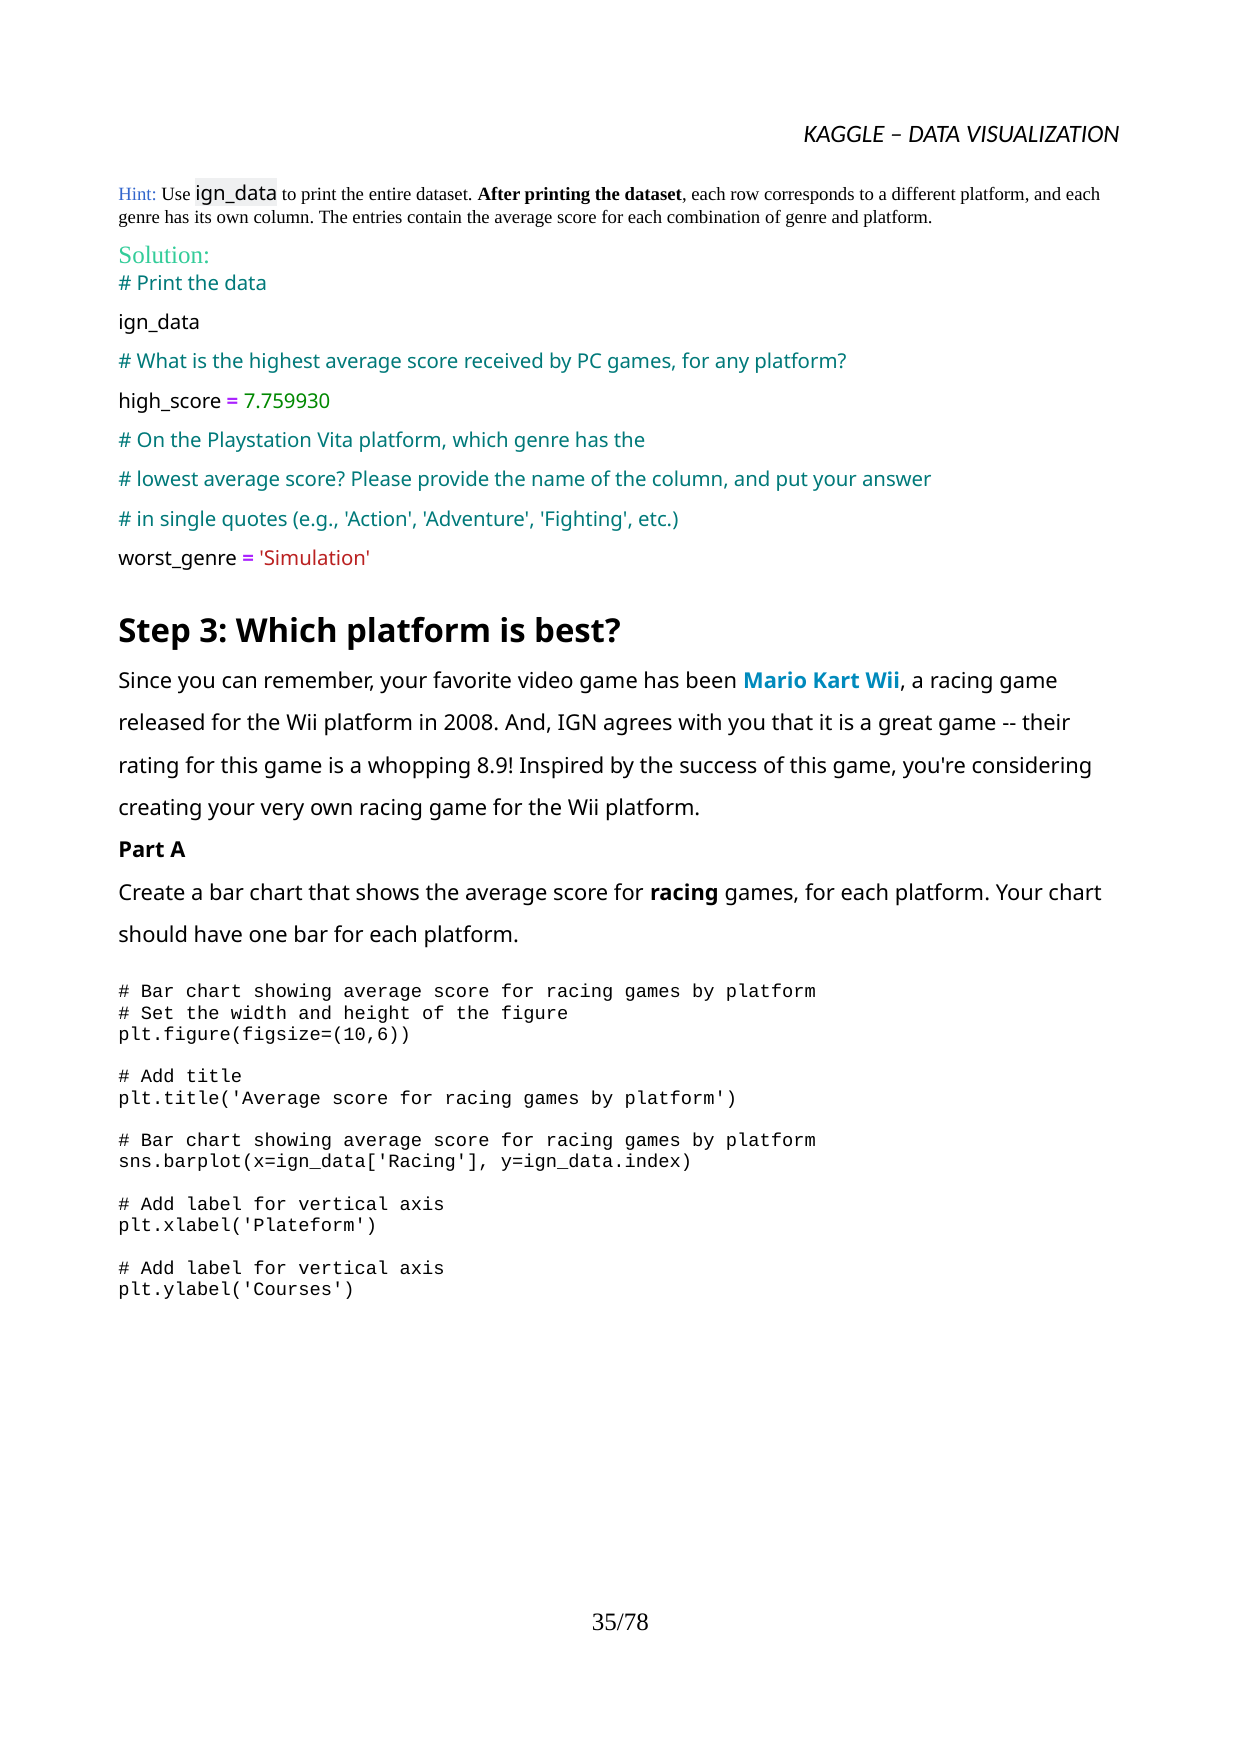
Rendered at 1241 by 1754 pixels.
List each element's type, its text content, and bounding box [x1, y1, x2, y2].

text sns.barplot(x=ign_data['Racing'], y=ign_data.index) [118, 1152, 1122, 1173]
text # in single quotes (e.g., 'Action', 'Adventure', 'Fighting', etc.) [118, 504, 1122, 532]
text Solution: [118, 240, 1122, 269]
text # lowest average score? Please provide the name of the column, and put your answer [118, 465, 1122, 493]
text plt.ylabel('Courses') [118, 1280, 1122, 1301]
text Create a bar chart that shows the average score for racing games, for each platform. Your chart should have one bar for each platform. [118, 876, 1122, 948]
text Since you can remember, your favorite video game has been Mario Kart Wii, a racing game released for the Wii platform in 2008. And, IGN agrees with you that it is a great game -- their rating for this game is a whopping 8.9! Inspired by the success of this game, you're considering creating your very own racing game for the Wii platform. [118, 665, 1122, 822]
text plt.title('Average score for racing games by platform') [118, 1088, 1122, 1110]
subtitle Part A [118, 834, 1122, 864]
text Hint: Use ign_data to print the entire dataset. After printing the dataset, each row corresponds to a different platform, and each genre has its own column. The entries contain the average score for each combination of genre and platform. [118, 178, 1122, 227]
text # Print the data [118, 269, 1122, 296]
text # Add label for vertical axis [118, 1258, 1122, 1280]
text # Bar chart showing average score for racing games by platform [118, 1131, 1122, 1152]
text # Add label for vertical axis [118, 1195, 1122, 1216]
text # On the Playstation Vita platform, which genre has the [118, 426, 1122, 453]
text # Add title [118, 1067, 1122, 1088]
text high_score = 7.759930 [118, 386, 1122, 414]
text plt.xlabel('Plateform') [118, 1216, 1122, 1237]
text # Bar chart showing average score for racing games by platform [118, 982, 1122, 1003]
text # What is the highest average score received by PC games, for any platform? [118, 347, 1122, 375]
subtitle Step 3: Which platform is best? [118, 608, 1122, 652]
text # Set the width and height of the figure [118, 1003, 1122, 1025]
text plt.figure(figsize=(10,6)) [118, 1025, 1122, 1046]
text worst_genre = 'Simulation' [118, 543, 1122, 571]
text ign_data [118, 308, 1122, 336]
